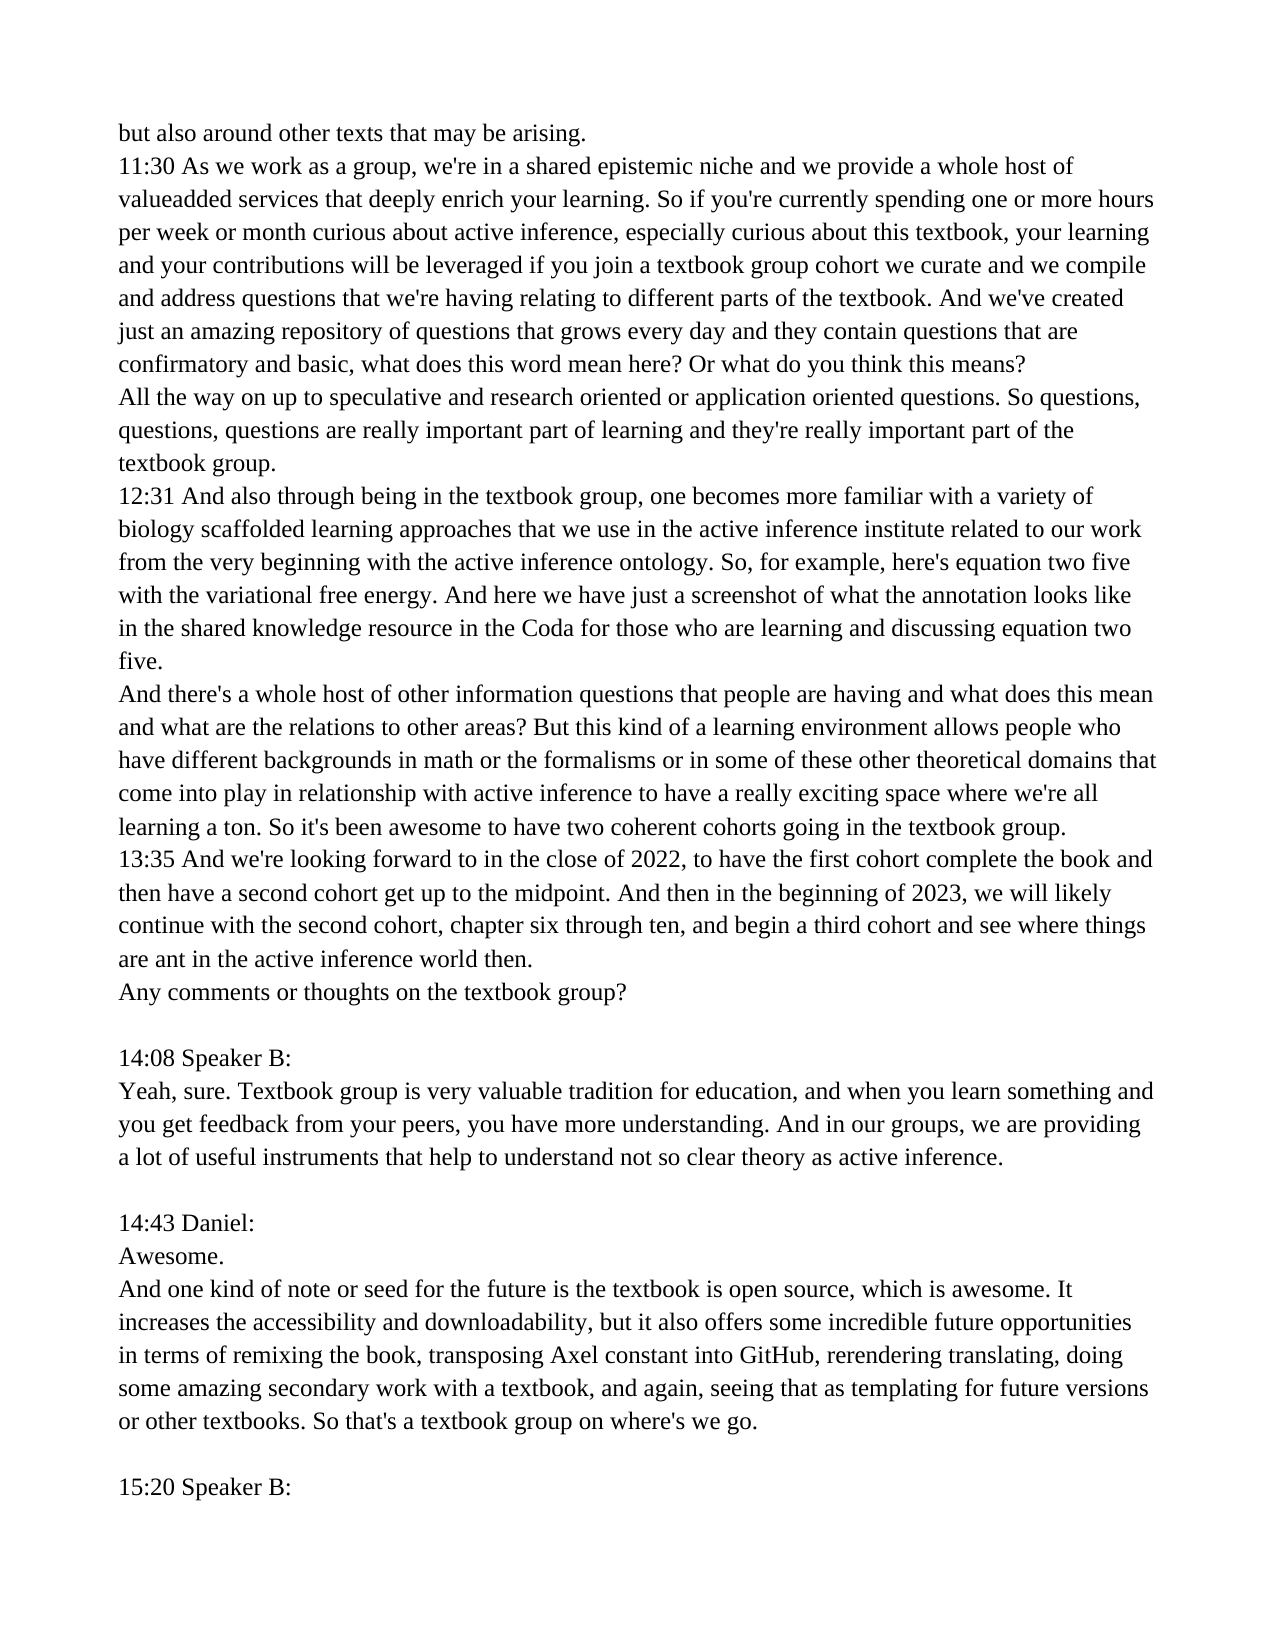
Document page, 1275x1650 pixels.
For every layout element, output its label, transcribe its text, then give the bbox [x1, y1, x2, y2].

text Any comments or thoughts on the textbook group? [118, 977, 1157, 1005]
text And one kind of note or seed for the future is the textbook is open source, which is awesome. It increases the accessibility and downloadability, but it also offers some incredible future opportunities in terms of remixing the book, transposing Axel constant into GitHub, rerendering translating, doing some amazing secondary work with a textbook, and again, seeing that as templating for future versions or other textbooks. So that's a textbook group on where's we go. [118, 1274, 1157, 1435]
text Awesome. [118, 1241, 1157, 1269]
text 11:30 As we work as a group, we're in a shared epistemic niche and we provide a whole host of valueadded services that deeply enrich your learning. So if you're currently spending one or more hours per week or month curious about active inference, especially curious about this textbook, your learning and your contributions will be leveraged if you join a textbook group cohort we curate and we compile and address questions that we're having relating to different parts of the textbook. And we've created just an amazing repository of questions that grows every day and they contain questions that are confirmatory and basic, what does this word mean here? Or what do you think this means? [118, 151, 1157, 378]
text All the way on up to speculative and research oriented or application oriented questions. So questions, questions, questions are really important part of learning and they're really important part of the textbook group. [118, 382, 1157, 477]
text Yeah, sure. Textbook group is very valuable tradition for education, and when you learn something and you get feedback from your peers, you have more understanding. And in our groups, we are providing a lot of useful instruments that help to understand not so clear theory as active inference. [118, 1076, 1157, 1171]
text And there's a whole host of other information questions that people are having and what does this mean and what are the relations to other areas? But this kind of a learning environment allows people who have different backgrounds in math or the formalisms or in some of these other theoretical domains that come into play in relationship with active inference to have a really exciting space where we're all learning a ton. So it's been awesome to have two coherent cohorts going in the textbook group. [118, 679, 1157, 840]
text 13:35 And we're looking forward to in the close of 2022, to have the first cohort complete the book and then have a second cohort get up to the midpoint. And then in the beginning of 2023, we will likely continue with the second cohort, chapter six through ten, and begin a third cohort and see where things are ant in the active inference world then. [118, 844, 1157, 972]
text 14:08 Speaker B: [118, 1043, 1157, 1071]
text 14:43 Daniel: [118, 1208, 1157, 1237]
text 12:31 And also through being in the textbook group, one becomes more familiar with a variety of biology scaffolded learning approaches that we use in the active inference institute related to our work from the very beginning with the active inference ontology. So, for example, here's equation two five with the variational free energy. And here we have just a screenshot of what the annotation looks like in the shared knowledge resource in the Coda for those who are learning and discussing equation two five. [118, 481, 1157, 675]
text but also around other texts that may be arising. [118, 118, 1157, 147]
text 15:20 Speaker B: [118, 1472, 1157, 1501]
